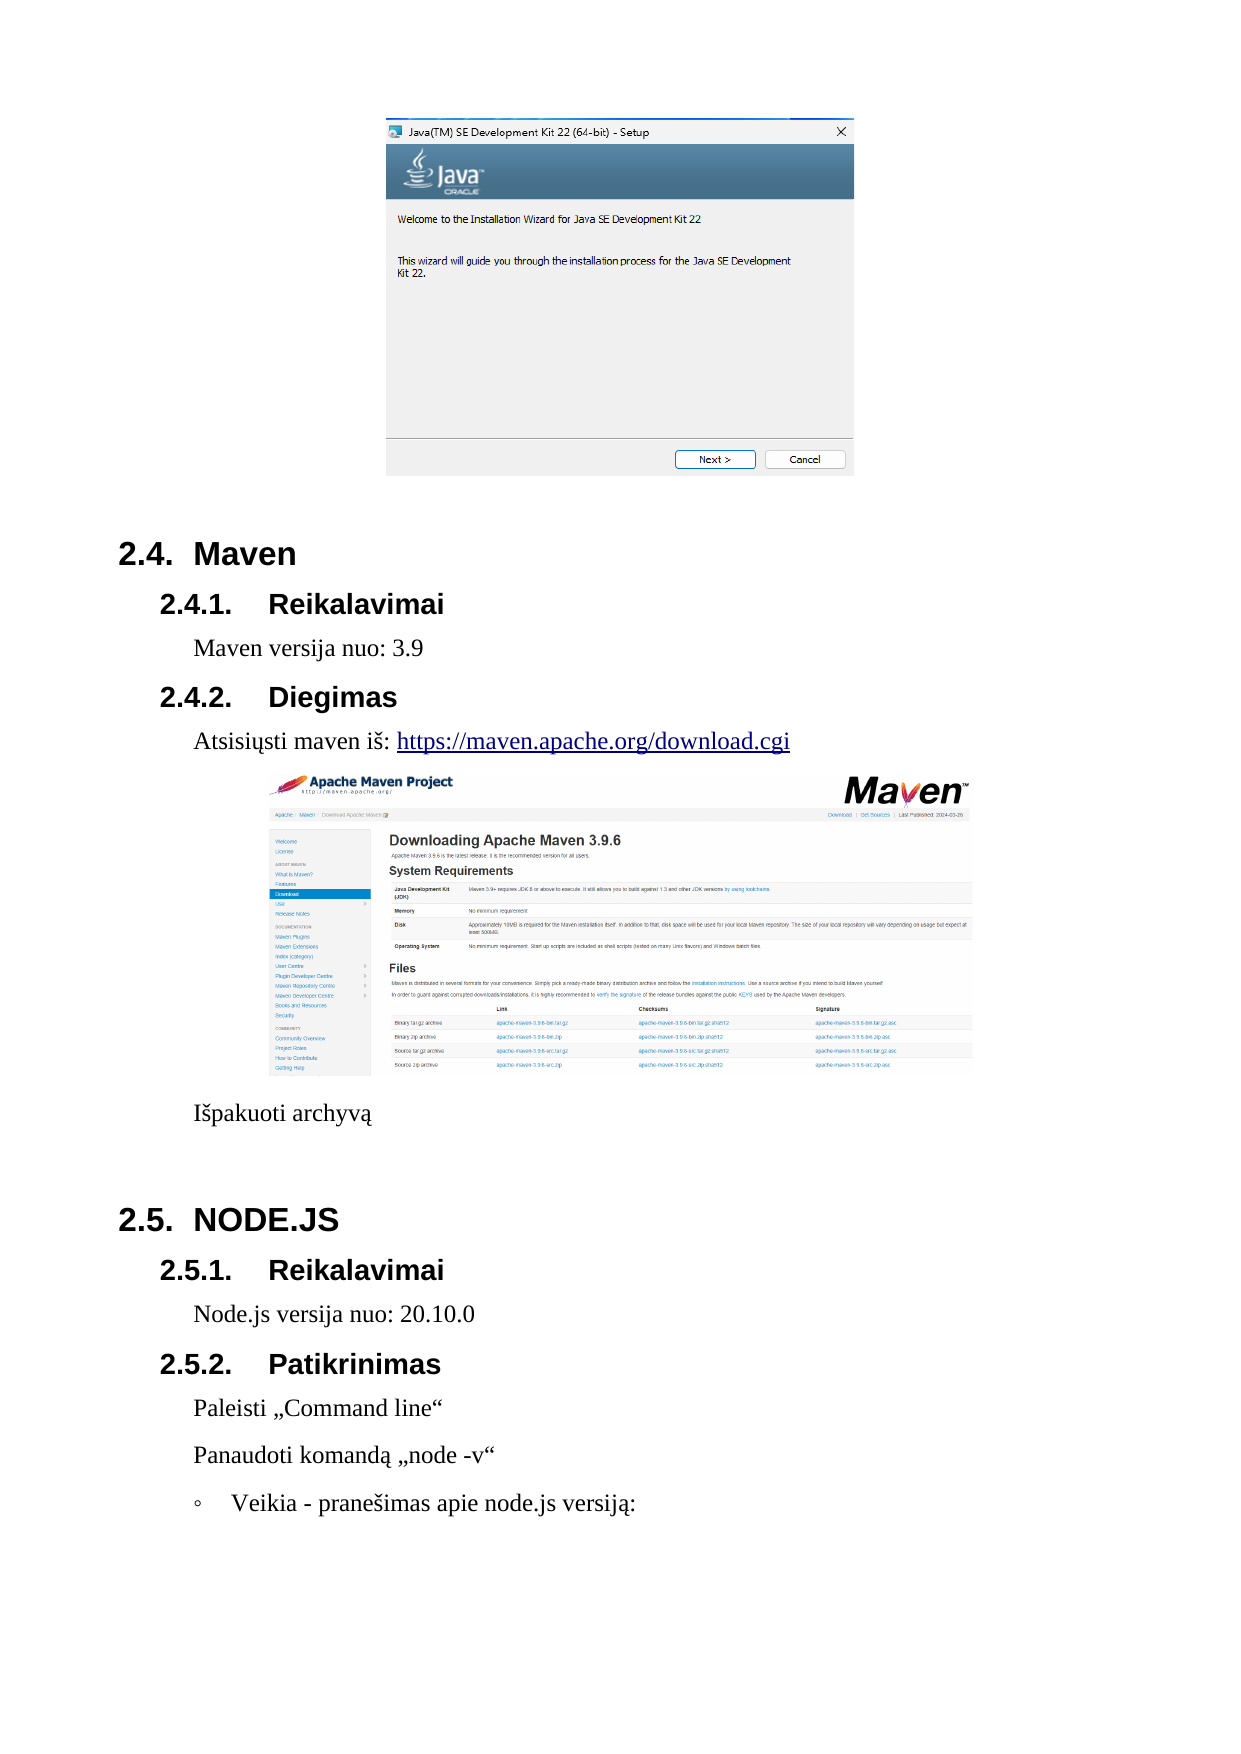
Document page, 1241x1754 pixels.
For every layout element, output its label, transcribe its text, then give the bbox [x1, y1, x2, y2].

picture [386, 118, 855, 476]
list Išpakuoti archyvą [156, 774, 1122, 1127]
list Paleisti „Command line“ [156, 1393, 1122, 1421]
subtitle Patikrinimas [118, 1347, 1122, 1380]
picture [266, 774, 974, 1076]
list Node.js versija nuo: 20.10.0 [156, 1299, 1122, 1328]
subtitle Reikalavimai [118, 1253, 1122, 1287]
list Atsisiųsti maven iš: https://maven.apache.org/download.cgi [156, 726, 1122, 755]
list Panaudoti komandą „node -v“ [156, 1440, 1122, 1469]
subtitle Reikalavimai [118, 587, 1122, 620]
subtitle Diegimas [118, 680, 1122, 714]
list Maven versija nuo: 3.9 [156, 633, 1122, 661]
subtitle Maven [118, 534, 1122, 572]
list Veikia - pranešimas apie node.js versiją: [193, 1488, 1122, 1517]
subtitle NODE.JS [118, 1200, 1122, 1238]
